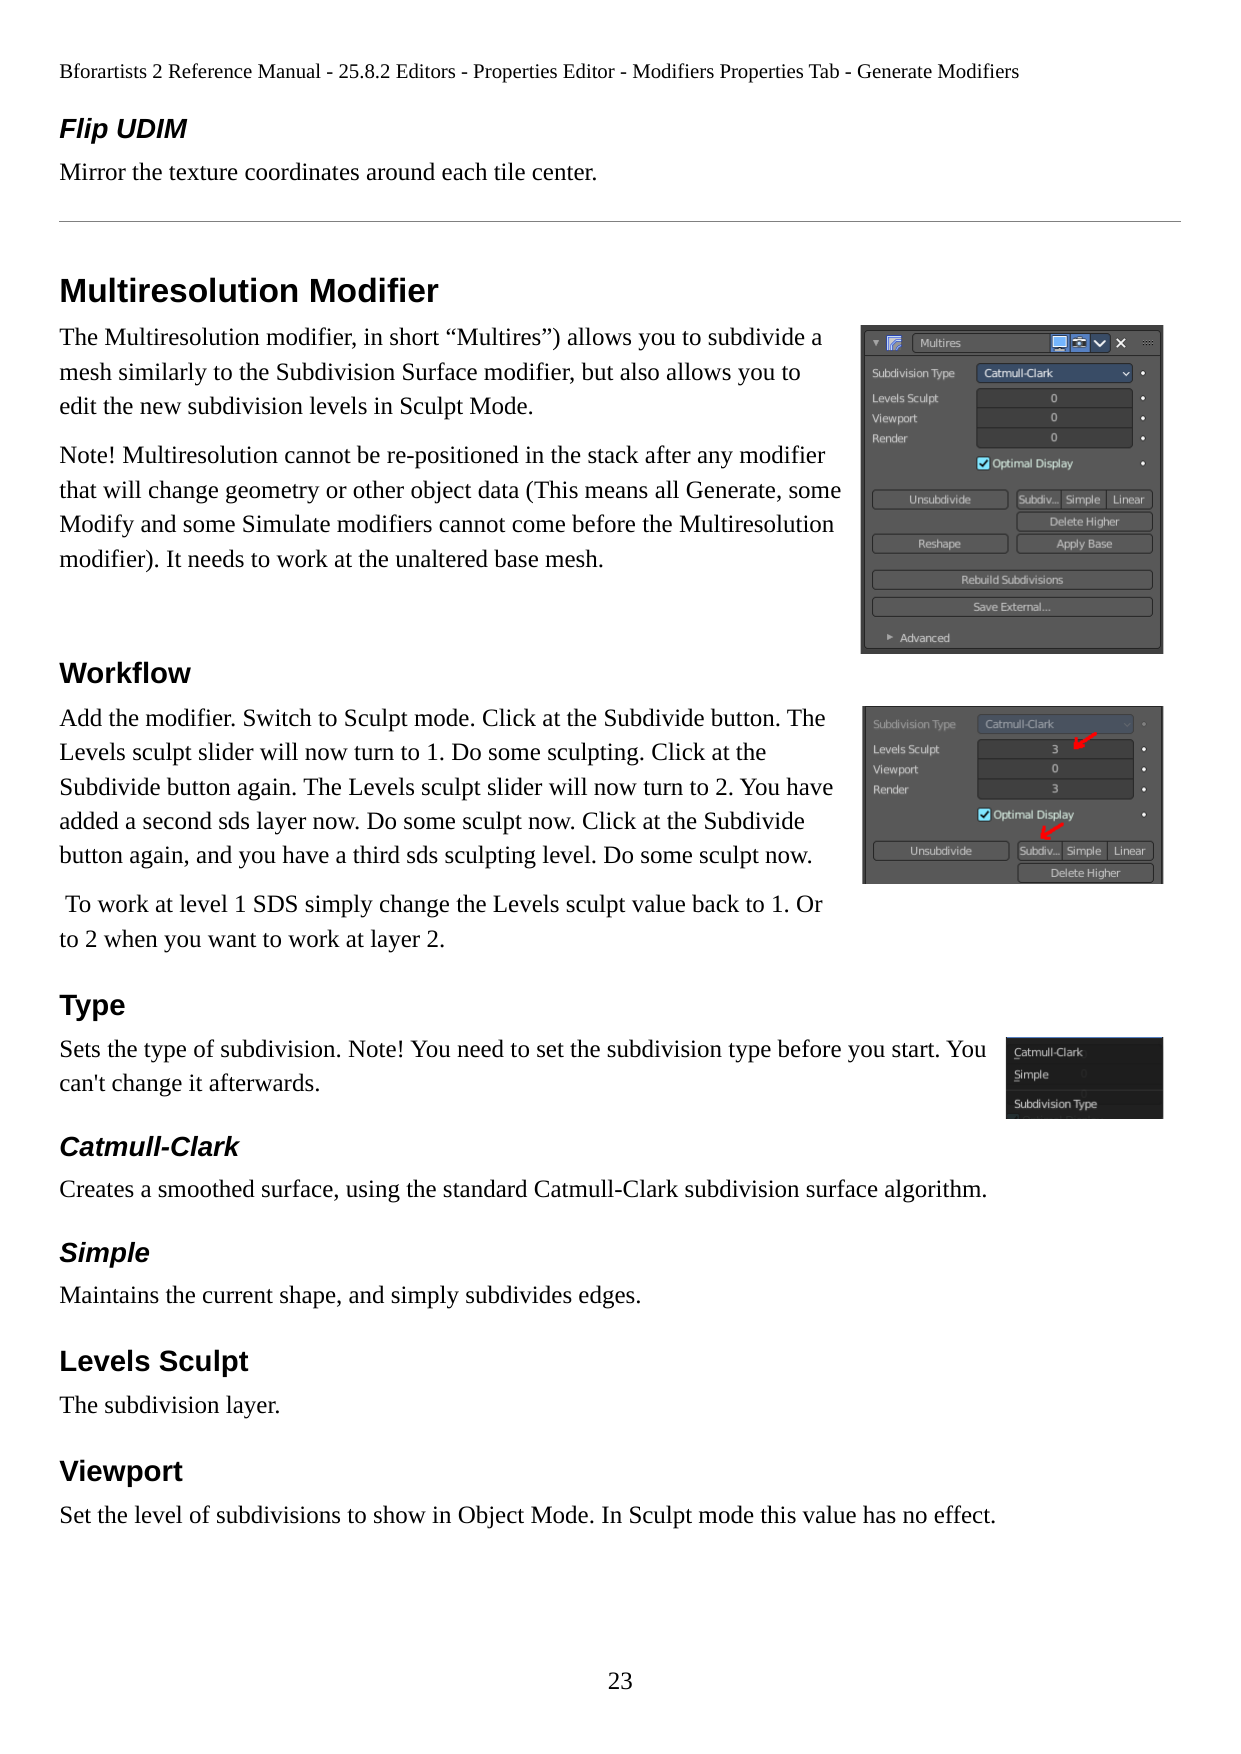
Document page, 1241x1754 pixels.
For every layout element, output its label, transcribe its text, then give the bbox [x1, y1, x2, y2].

subtitle Flip UDIM [59, 113, 1181, 144]
text Set the level of subdivisions to show in Object Mode. In Sculpt mode this value has no effect. [59, 1500, 1181, 1529]
text The Multiresolution modifier, in short “Multires”) allows you to subdivide a mesh similarly to the Subdivision Surface modifier, but also allows you to edit the new subdivision levels in Sculpt Mode. [59, 322, 1181, 420]
subtitle Viewport [59, 1454, 1181, 1488]
subtitle Catmull-Clark [59, 1130, 1181, 1162]
subtitle Levels Sculpt [59, 1344, 1181, 1378]
text Note! Multiresolution cannot be re-positioned in the stack after any modifier that will change geometry or other object data (This means all Generate, some Modify and some Simulate modifiers cannot come before the Multiresolution modifier). It needs to work at the unaltered base mesh. [59, 440, 860, 572]
picture [860, 325, 1164, 654]
subtitle Multiresolution Modifier [59, 271, 1181, 310]
text Creates a smoothed surface, using the standard Catmull-Clark subdivision surface algorithm. [59, 1174, 1181, 1203]
text The subdivision layer. [59, 1390, 1181, 1419]
subtitle Workflow [59, 656, 1181, 690]
text Add the modifier. Switch to Sculpt mode. Click at the Subdivide button. The Levels sculpt slider will now turn to 1. Do some sculpting. Click at the Subdivide button again. The Levels sculpt slider will now turn to 2. You have added a second sds layer now. Do some sculpt now. Click at the Subdivide button again, and you have a third sds sculpting level. Do some sculpt now. [59, 703, 1181, 869]
text Sets the type of subdivision. Note! You need to set the subdivision type before you start. You can't change it afterwards. [59, 1034, 1181, 1097]
subtitle Type [59, 988, 1181, 1021]
text Maintains the current shape, and simply subdivides edges. [59, 1280, 1181, 1309]
picture [862, 706, 1164, 884]
text Mirror the texture coordinates around each tile center. [59, 157, 1181, 186]
subtitle Simple [59, 1236, 1181, 1268]
picture [1005, 1037, 1164, 1119]
text To work at level 1 SDS simply change the Levels sculpt value back to 1. Or to 2 when you want to work at layer 2. [59, 889, 1181, 953]
